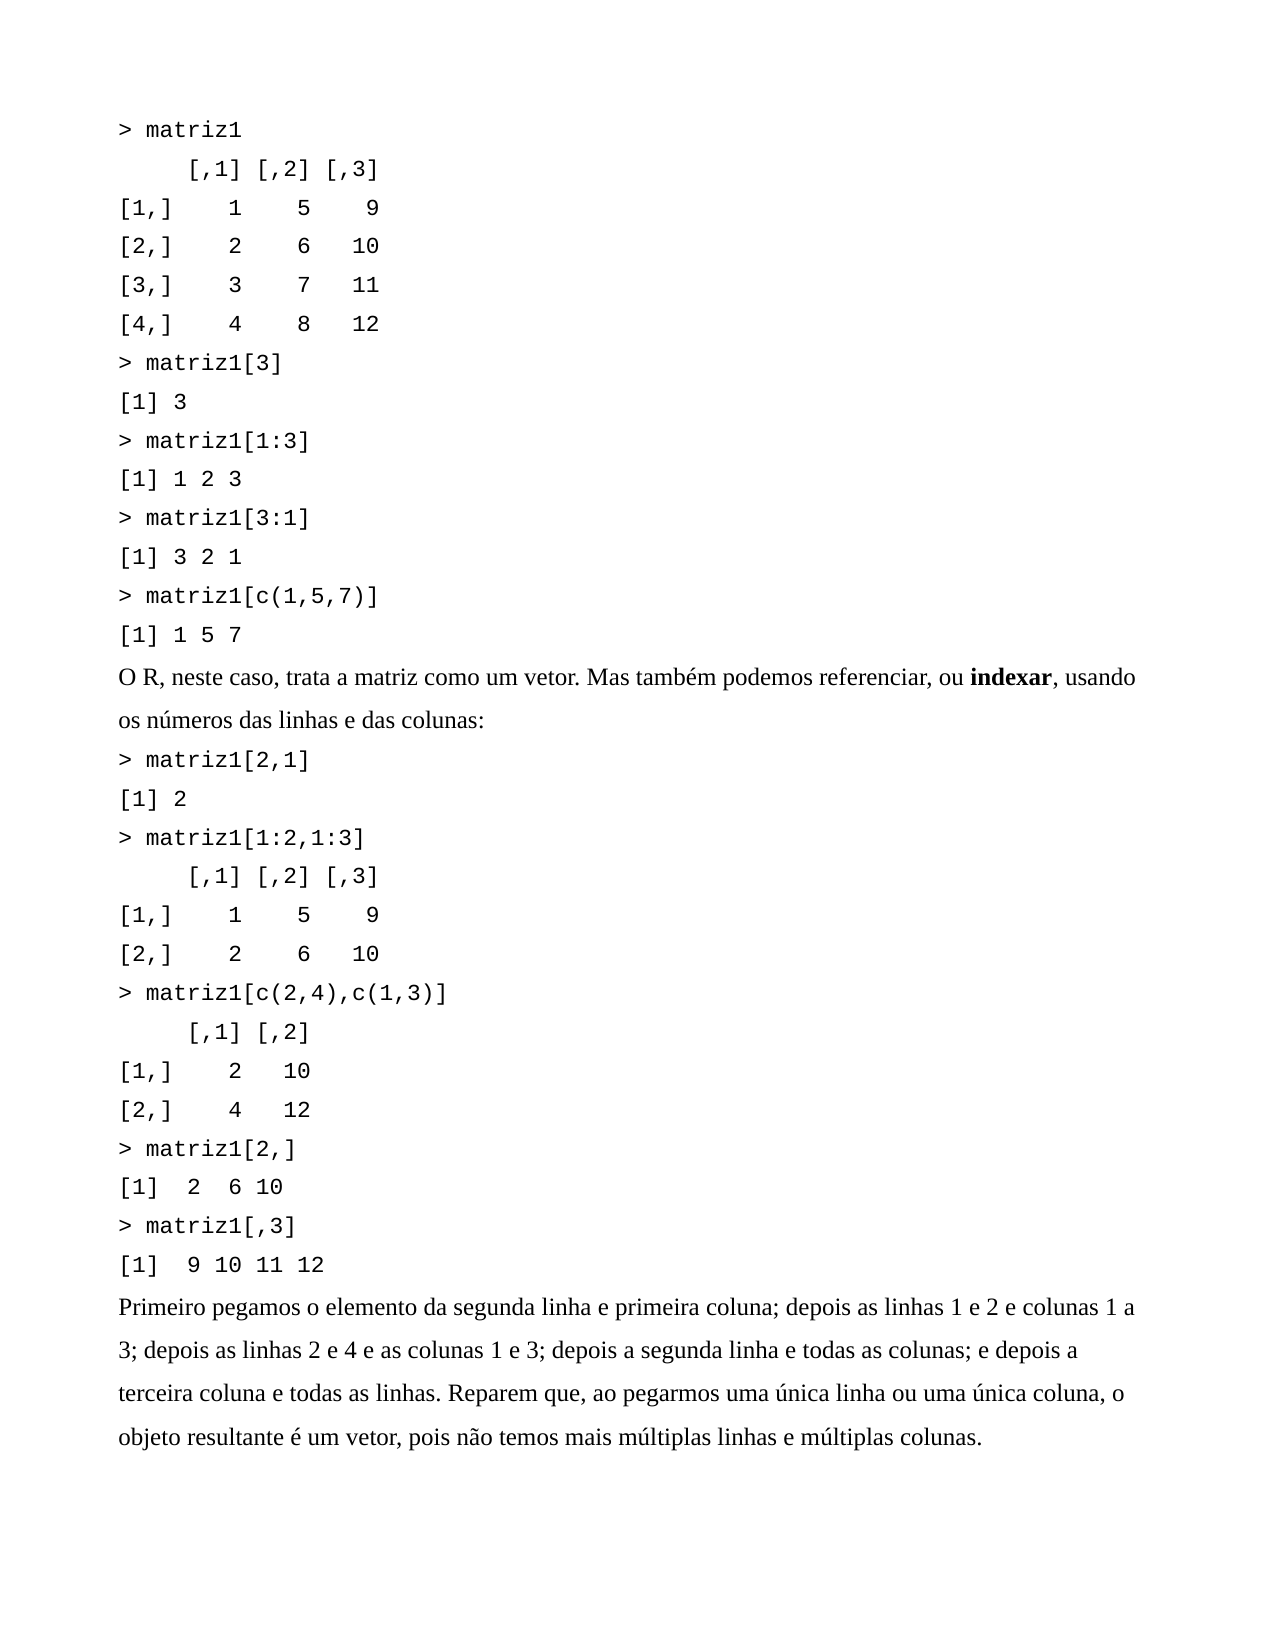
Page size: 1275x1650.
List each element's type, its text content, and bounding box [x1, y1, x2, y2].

text [1] 2 6 10 [118, 1176, 1157, 1202]
text > matriz1 [118, 118, 1157, 144]
text [2,] 4 12 [118, 1098, 1157, 1124]
text [1] 1 5 7 [118, 623, 1157, 649]
text > matriz1[,3] [118, 1214, 1157, 1241]
text [1,] 2 10 [118, 1059, 1157, 1085]
text [1] 9 10 11 12 [118, 1253, 1157, 1279]
text > matriz1[1:3] [118, 429, 1157, 455]
text [3,] 3 7 11 [118, 273, 1157, 299]
text [2,] 2 6 10 [118, 235, 1157, 261]
text > matriz1[1:2,1:3] [118, 826, 1157, 852]
text > matriz1[c(2,4),c(1,3)] [118, 981, 1157, 1007]
text Primeiro pegamos o elemento da segunda linha e primeira coluna; depois as linhas 1 e 2 e colunas 1 a 3; depois as linhas 2 e 4 e as colunas 1 e 3; depois a segunda linha e todas as colunas; e depois a terceira coluna e todas as linhas. Reparem que, ao pegarmos uma única linha ou uma única coluna, o objeto resultante é um vetor, pois não temos mais múltiplas linhas e múltiplas colunas. [118, 1292, 1157, 1450]
text [4,] 4 8 12 [118, 312, 1157, 338]
text [1,] 1 5 9 [118, 196, 1157, 222]
text > matriz1[3:1] [118, 507, 1157, 533]
text > matriz1[c(1,5,7)] [118, 584, 1157, 610]
text > matriz1[3] [118, 351, 1157, 377]
text [,1] [,2] [,3] [118, 157, 1157, 183]
text [,1] [,2] [,3] [118, 865, 1157, 891]
text > matriz1[2,1] [118, 748, 1157, 774]
text [1] 3 2 1 [118, 546, 1157, 571]
text [1] 2 [118, 787, 1157, 813]
text [,1] [,2] [118, 1020, 1157, 1046]
text [1] 3 [118, 390, 1157, 416]
text [1,] 1 5 9 [118, 904, 1157, 930]
text [2,] 2 6 10 [118, 943, 1157, 968]
text [1] 1 2 3 [118, 468, 1157, 494]
text > matriz1[2,] [118, 1137, 1157, 1163]
text O R, neste caso, trata a matriz como um vetor. Mas também podemos referenciar, ou indexar, usando os números das linhas e das colunas: [118, 662, 1157, 734]
